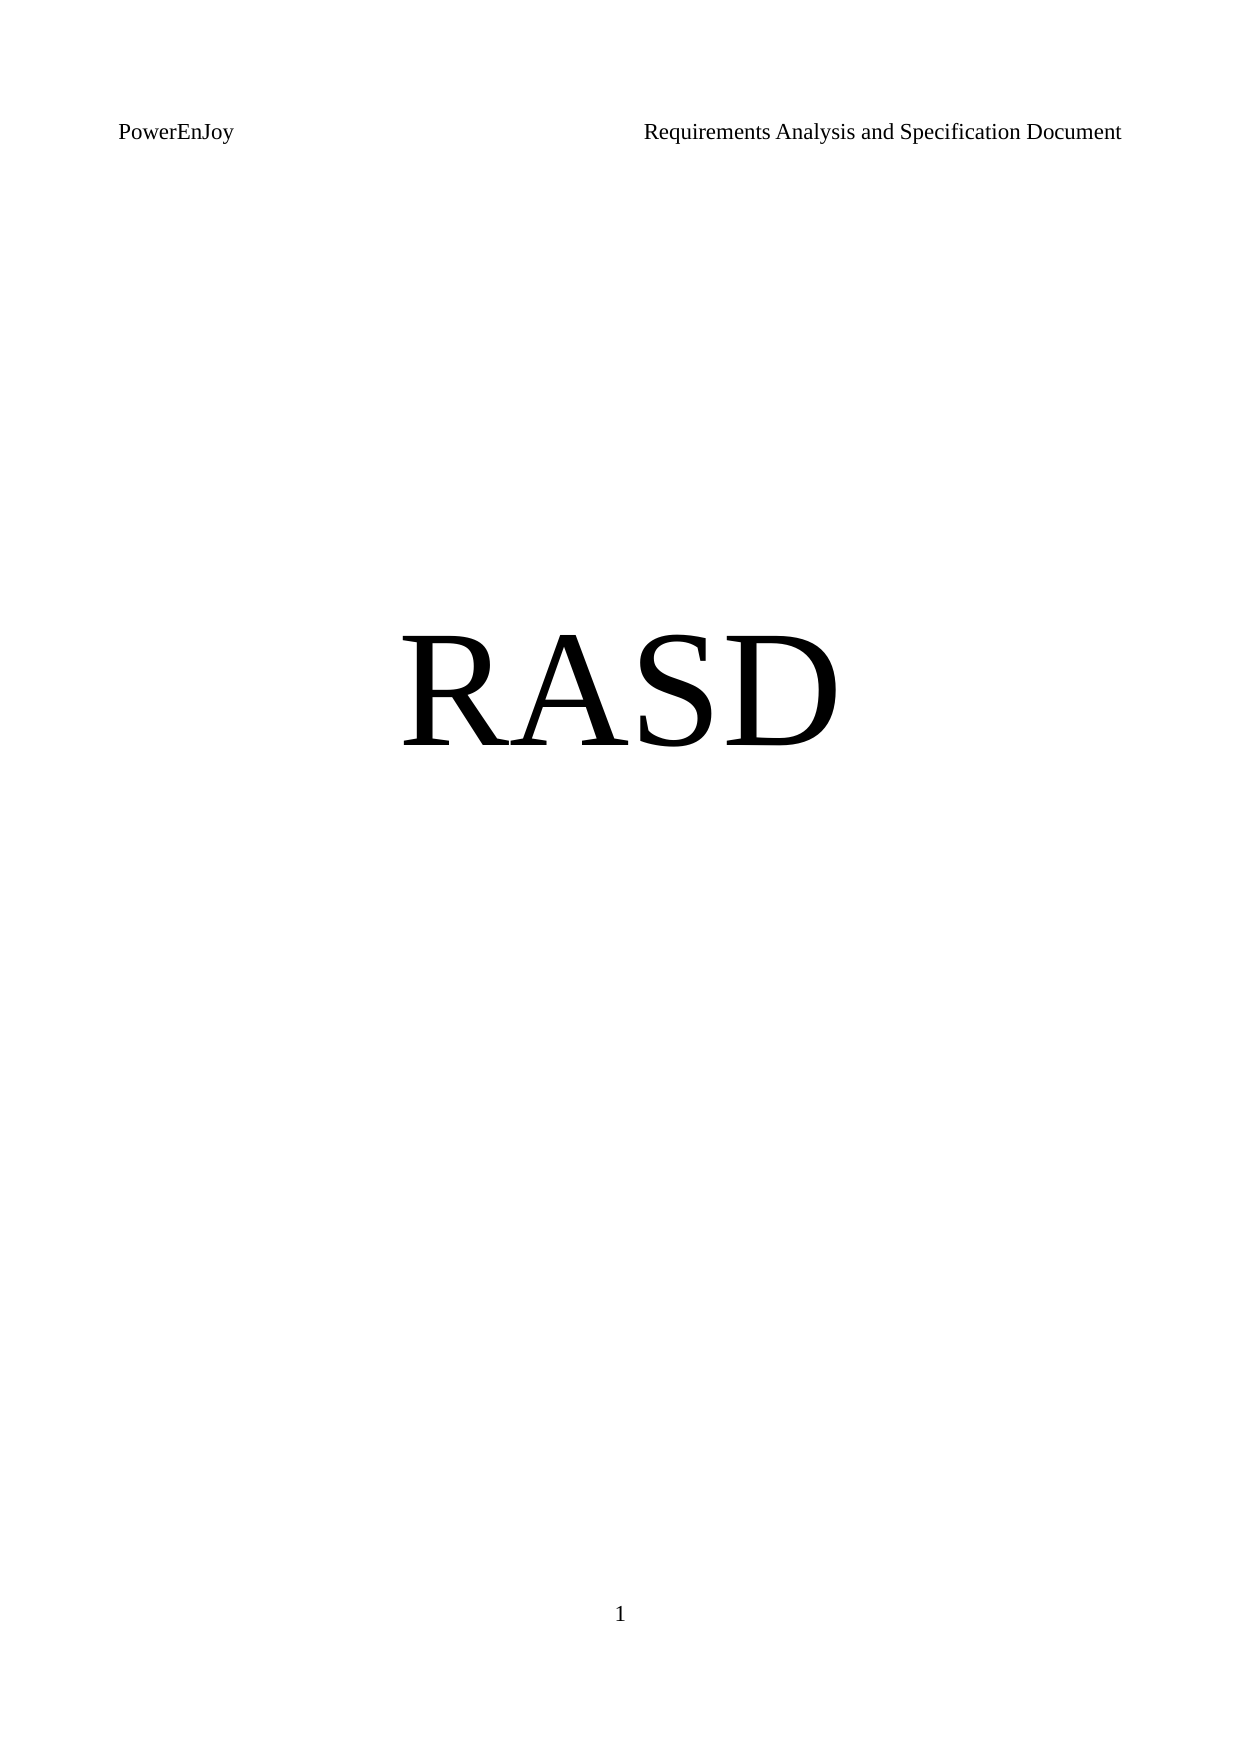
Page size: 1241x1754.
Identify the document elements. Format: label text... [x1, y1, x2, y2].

text RASD [118, 589, 1122, 781]
